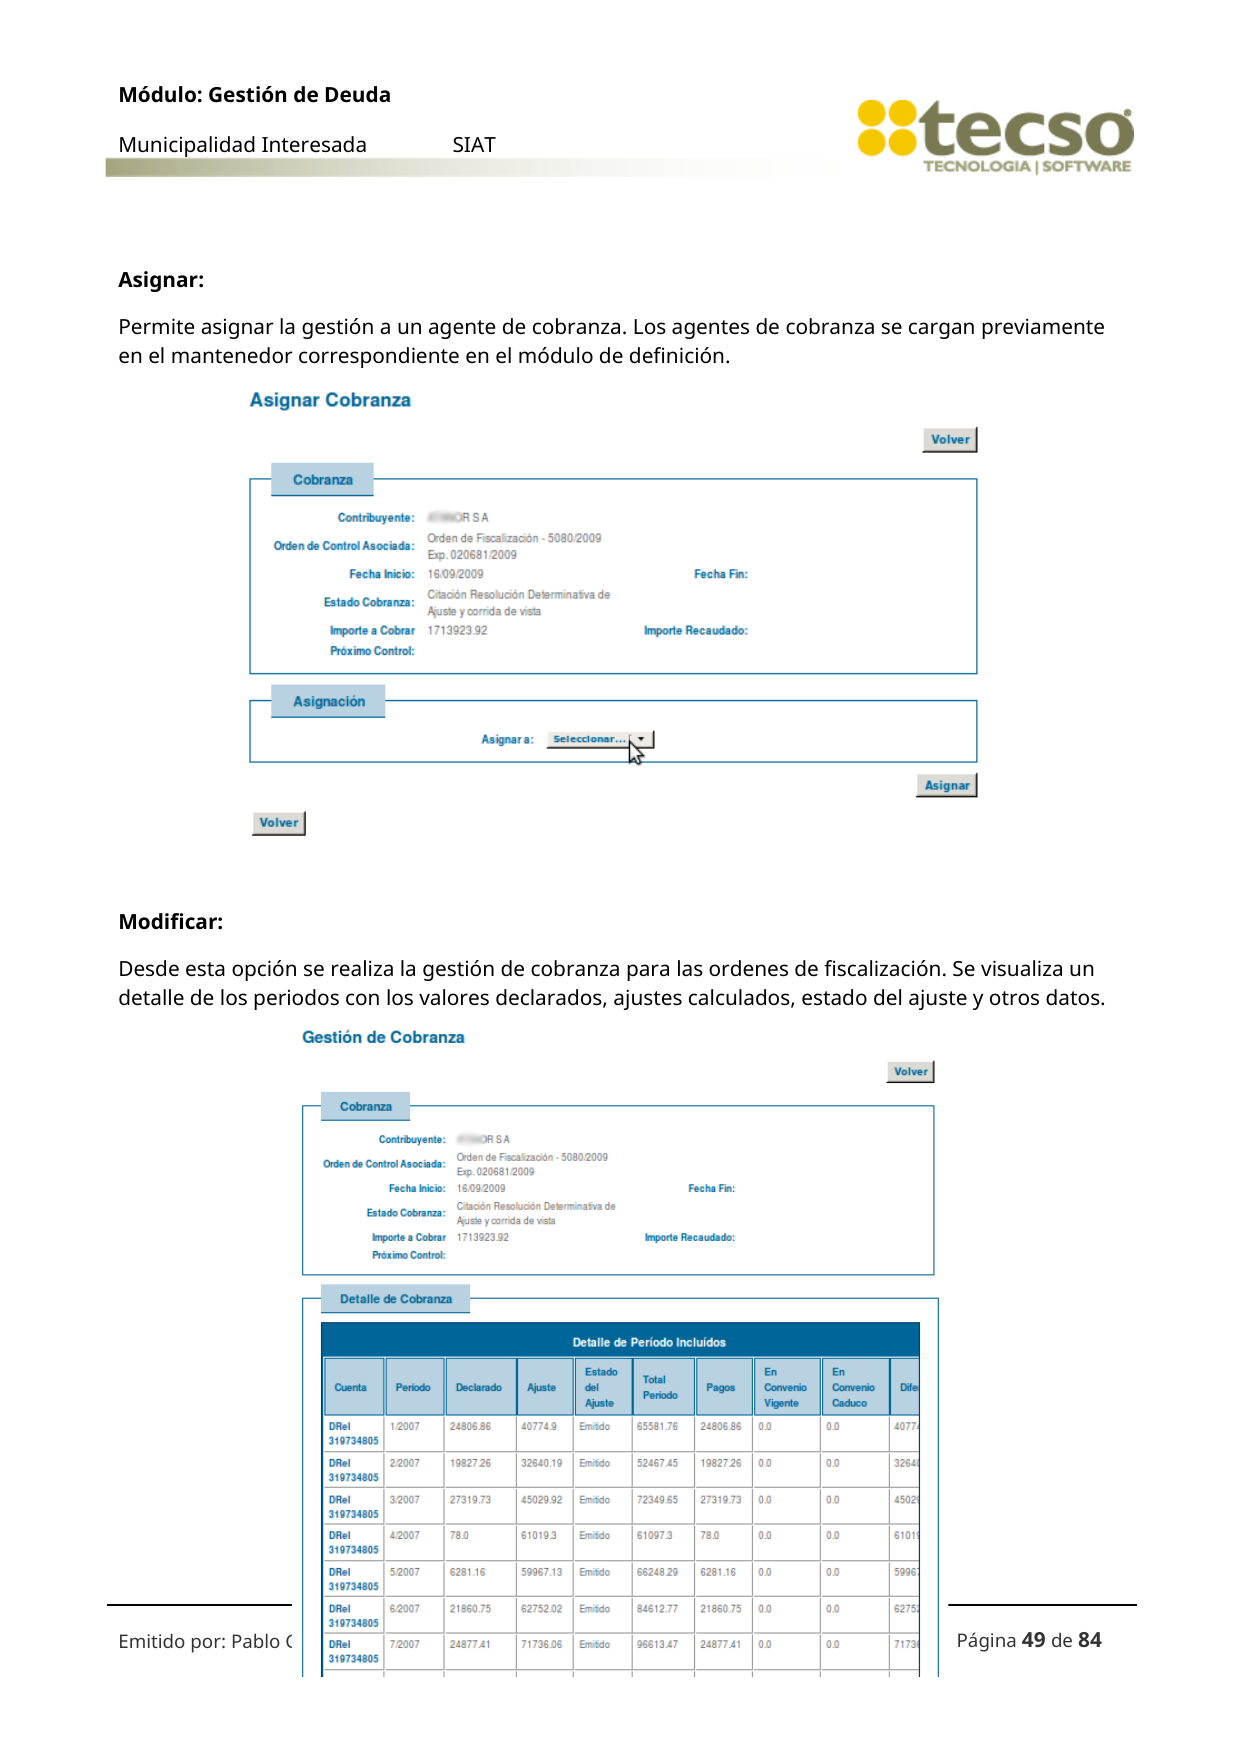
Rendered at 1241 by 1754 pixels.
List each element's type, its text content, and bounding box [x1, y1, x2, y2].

picture [615, 1338, 627, 1346]
picture [291, 1023, 949, 1677]
text Desde esta opción se realiza la gestión de cobranza para las ordenes de fiscalización. Se visualiza un detalle de los periodos con los valores declarados, ajustes calculados, estado del ajuste y otros datos. [118, 954, 1122, 1011]
text Asignar: [118, 265, 1122, 293]
picture [631, 1338, 673, 1346]
picture [238, 381, 1002, 850]
picture [677, 1338, 726, 1346]
picture [573, 1338, 610, 1346]
picture [105, 100, 1134, 177]
text Modificar: [118, 907, 1122, 935]
text Permite asignar la gestión a un agente de cobranza. Los agentes de cobranza se cargan previamente en el mantenedor correspondiente en el módulo de definición. [118, 312, 1122, 369]
